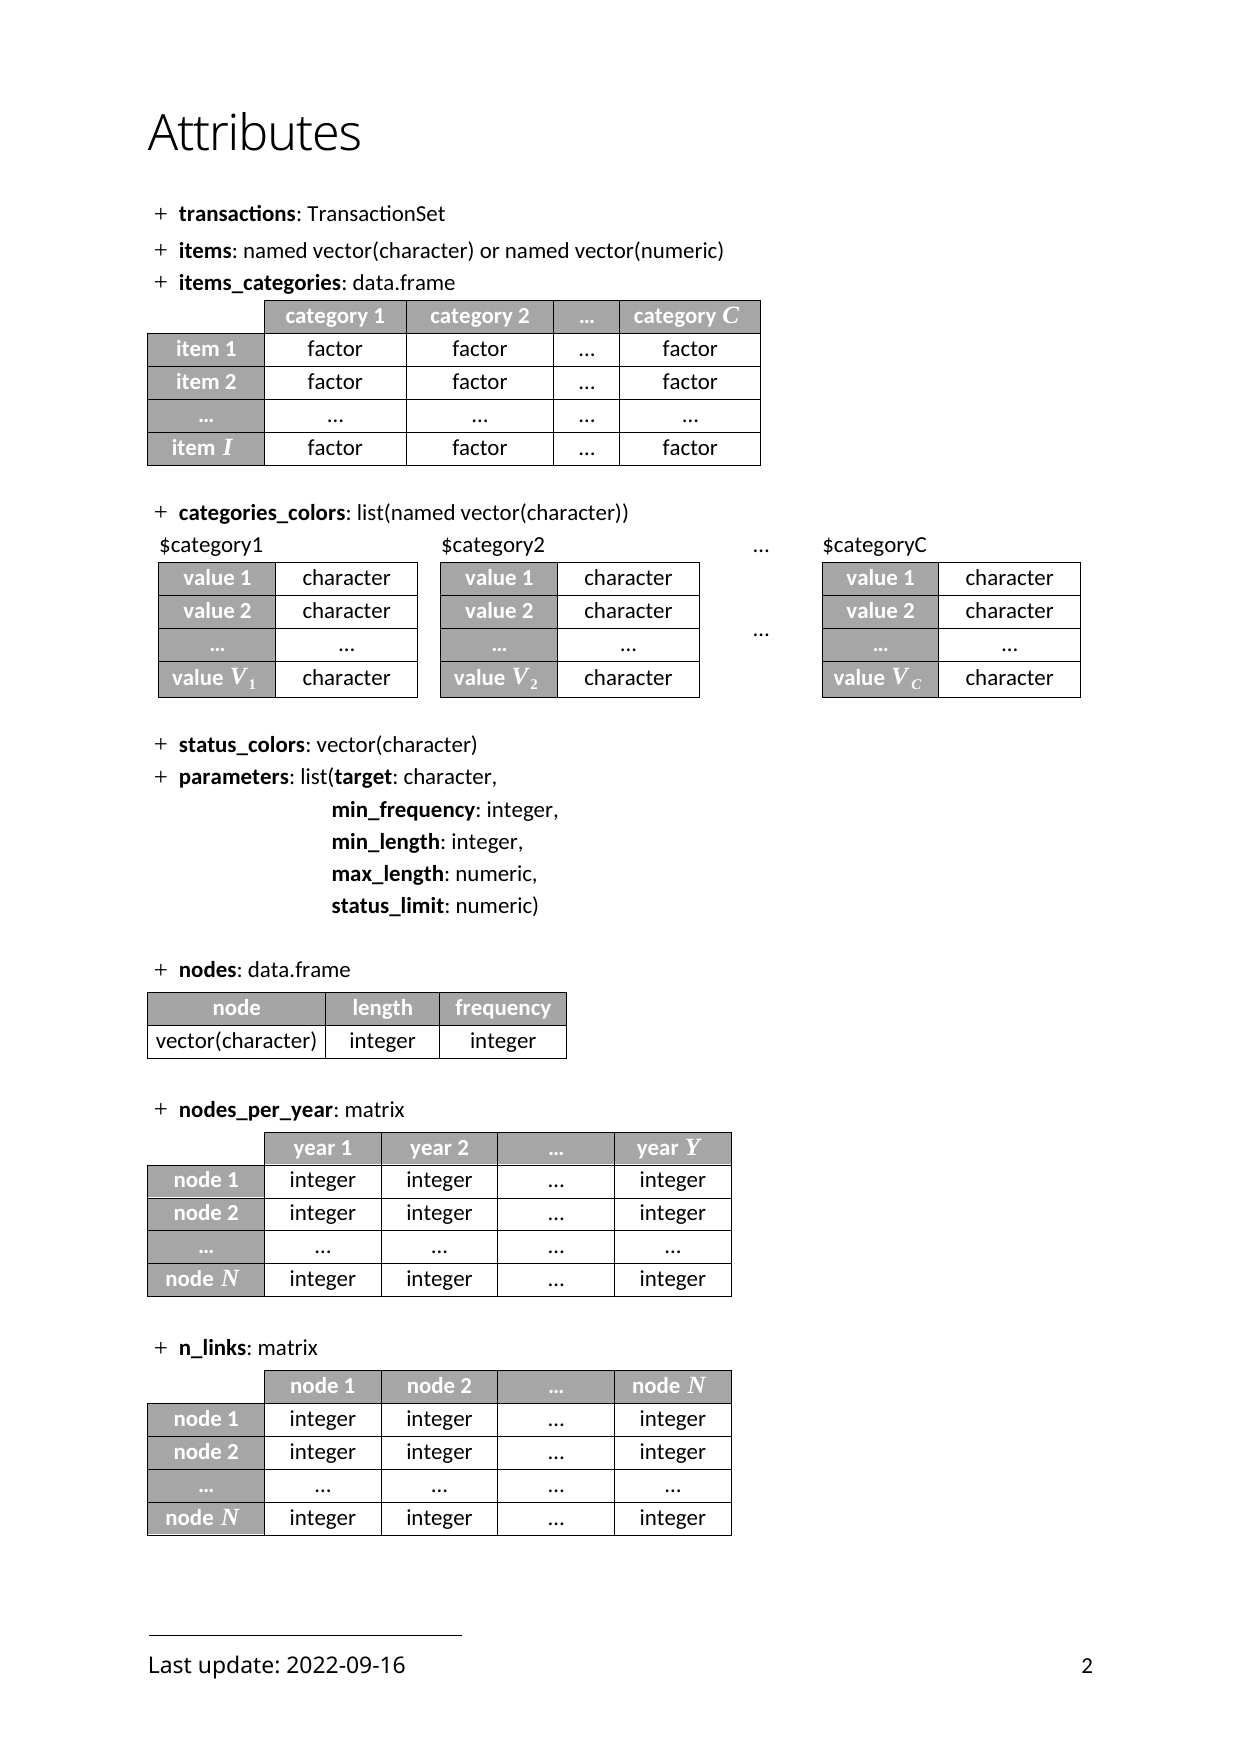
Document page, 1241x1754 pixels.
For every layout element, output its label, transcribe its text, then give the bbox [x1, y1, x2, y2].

table_header node 2 [382, 1371, 497, 1403]
table_header node 1 [265, 1371, 381, 1403]
text nodes: data.frame [148, 956, 1093, 984]
table_header node [148, 993, 325, 1025]
table_cell … [148, 400, 264, 432]
table_header $categoryC [811, 530, 1093, 562]
table_header [148, 1370, 264, 1403]
table_cell integer [615, 1503, 731, 1534]
text status_limit: numeric) [148, 891, 1093, 919]
table_header frequency [440, 993, 566, 1025]
text categories_colors: list(named vector(character)) [148, 498, 1093, 526]
text transactions: TransactionSet [148, 199, 1093, 227]
table_cell integer [265, 1166, 381, 1197]
table_cell value 2 [823, 596, 938, 628]
table_cell … [620, 400, 760, 432]
table_cell … [615, 1231, 731, 1263]
table_cell … [382, 1231, 497, 1263]
table_cell … [498, 1503, 614, 1534]
table_cell … [498, 1166, 614, 1197]
table_cell factor [407, 433, 553, 465]
table_cell integer [382, 1199, 497, 1230]
table_cell … [265, 400, 406, 432]
text n_links: matrix [148, 1333, 1093, 1362]
table_cell integer [326, 1026, 439, 1058]
table_cell character [939, 596, 1080, 628]
table_cell … [711, 562, 811, 698]
table_cell character [276, 662, 417, 697]
table_cell node 2 [148, 1437, 264, 1469]
table_header node [615, 1371, 731, 1403]
table_cell integer [265, 1503, 381, 1534]
table_header category [620, 301, 760, 333]
table_header category 2 [407, 301, 553, 333]
table_cell integer [615, 1264, 731, 1296]
text parameters: list(target: character, [148, 762, 1093, 791]
table_cell integer [615, 1404, 731, 1436]
table_cell … [498, 1470, 614, 1502]
table_header year 1 [265, 1133, 381, 1164]
table_cell node 1 [148, 1166, 264, 1197]
table_cell integer [382, 1404, 497, 1436]
table_cell … [939, 629, 1080, 661]
table_header $category1 [148, 530, 429, 562]
table_header length [326, 993, 439, 1025]
table_cell factor [620, 334, 760, 366]
table_cell … [407, 400, 553, 432]
table_cell character [558, 596, 699, 628]
table_cell item 1 [148, 334, 264, 366]
table_cell value [159, 662, 275, 697]
table_header value 1 [159, 563, 275, 595]
table_header … [554, 301, 619, 333]
table_header value 1 [441, 563, 557, 595]
table_cell integer [382, 1264, 497, 1296]
table_cell … [159, 629, 275, 661]
table_cell … [382, 1470, 497, 1502]
table_cell character [939, 662, 1080, 697]
table_cell [700, 562, 711, 698]
table_header character [939, 563, 1080, 595]
table_header $category2 [430, 530, 711, 562]
table_cell node 1 [148, 1404, 264, 1436]
table_header category 1 [265, 301, 406, 333]
table_header [148, 300, 264, 333]
table_cell … [554, 433, 619, 465]
table_cell item [148, 433, 264, 465]
table_cell integer [615, 1437, 731, 1469]
table_cell … [558, 629, 699, 661]
table_cell item 2 [148, 367, 264, 399]
table_cell character [558, 662, 699, 697]
table_cell factor [265, 367, 406, 399]
table_cell factor [265, 334, 406, 366]
table_cell … [148, 1470, 264, 1502]
table_header character [276, 563, 417, 595]
table_cell … [498, 1264, 614, 1296]
table_header year [615, 1133, 731, 1164]
text min_frequency: integer, [148, 795, 1093, 823]
table_cell [418, 562, 429, 698]
table_cell … [265, 1231, 381, 1263]
table_cell character [276, 596, 417, 628]
table_cell factor [265, 433, 406, 465]
table_cell integer [265, 1404, 381, 1436]
table_cell integer [615, 1166, 731, 1197]
table_cell … [554, 334, 619, 366]
table_cell … [554, 367, 619, 399]
subtitle Attributes [148, 97, 1093, 166]
table_cell integer [382, 1503, 497, 1534]
table_cell value [823, 662, 938, 697]
table_cell factor [407, 334, 553, 366]
table_header … [498, 1371, 614, 1403]
table_header … [711, 530, 811, 562]
table_cell integer [382, 1166, 497, 1197]
table_cell [811, 562, 822, 698]
text status_colors: vector(character) [148, 730, 1093, 758]
table_cell … [498, 1404, 614, 1436]
table_cell factor [407, 367, 553, 399]
table_cell value 2 [159, 596, 275, 628]
table_cell … [265, 1470, 381, 1502]
text items: named vector(character) or named vector(numeric) [148, 236, 1093, 264]
table_cell integer [265, 1437, 381, 1469]
table_cell node 2 [148, 1199, 264, 1230]
text min_length: integer, [148, 827, 1093, 855]
table_cell … [441, 629, 557, 661]
table_cell integer [265, 1199, 381, 1230]
table_header value 1 [823, 563, 938, 595]
text items_categories: data.frame [148, 268, 1093, 296]
table_cell factor [620, 433, 760, 465]
table_cell … [615, 1470, 731, 1502]
table_cell [148, 562, 158, 698]
table_cell node [148, 1503, 264, 1534]
table_header character [558, 563, 699, 595]
table_cell factor [620, 367, 760, 399]
table_cell … [148, 1231, 264, 1263]
table_cell … [823, 629, 938, 661]
table_cell … [498, 1231, 614, 1263]
table_cell integer [615, 1199, 731, 1230]
text nodes_per_year: matrix [148, 1095, 1093, 1123]
table_cell integer [440, 1026, 566, 1058]
table_header … [498, 1133, 614, 1164]
table_cell node [148, 1264, 264, 1296]
table_header [148, 1132, 264, 1164]
table_cell vector(character) [148, 1026, 325, 1058]
table_cell … [554, 400, 619, 432]
table_cell value 2 [441, 596, 557, 628]
table_header year 2 [382, 1133, 497, 1164]
table_cell … [498, 1199, 614, 1230]
table_cell … [276, 629, 417, 661]
table_cell integer [382, 1437, 497, 1469]
table_cell … [498, 1437, 614, 1469]
table_cell [430, 562, 440, 698]
table_cell integer [265, 1264, 381, 1296]
text max_length: numeric, [148, 859, 1093, 887]
table_cell [1081, 562, 1093, 698]
table_cell value [441, 662, 557, 697]
